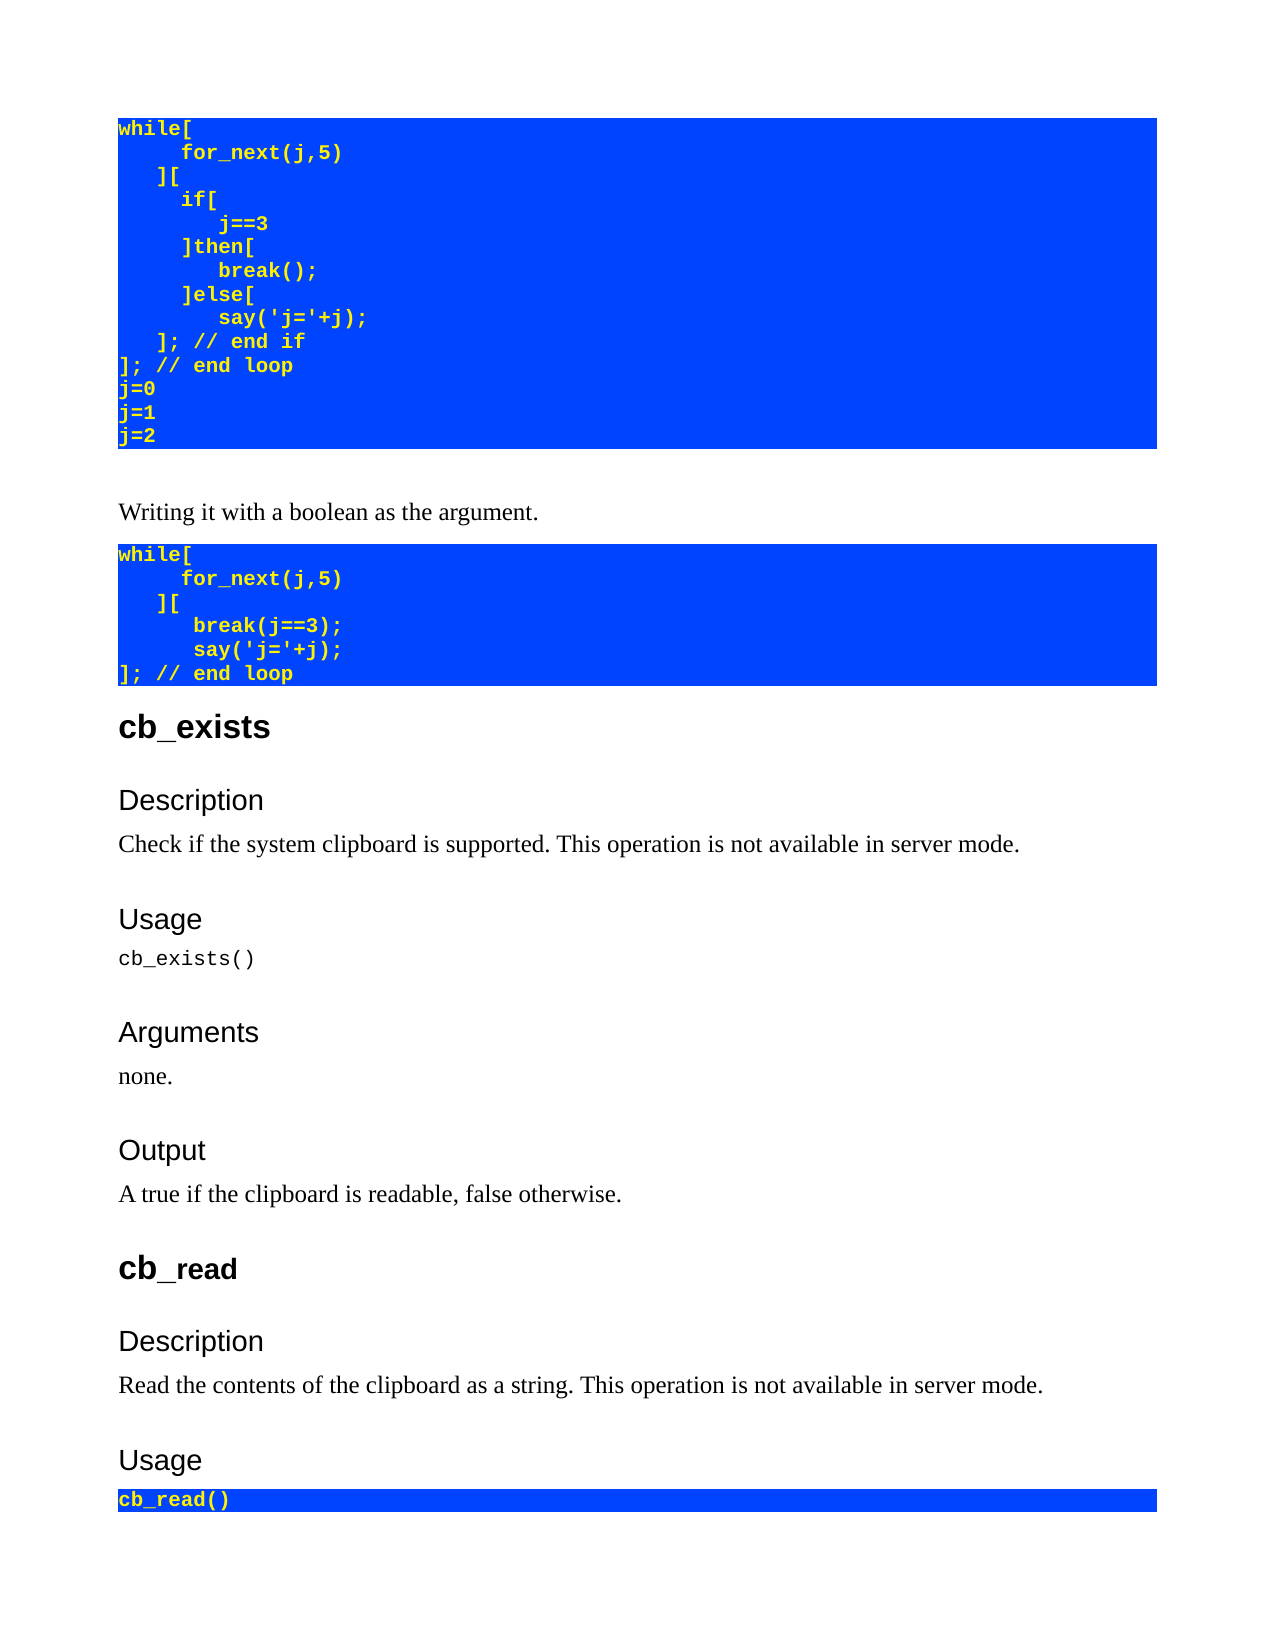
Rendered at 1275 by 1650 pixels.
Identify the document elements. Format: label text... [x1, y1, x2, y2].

text break(); [118, 260, 1157, 284]
text none. [118, 1061, 1157, 1089]
text ]; // end loop [118, 354, 1157, 378]
text ]then[ [118, 236, 1157, 260]
text for_next(j,5) [118, 142, 1157, 165]
text j==3 [118, 213, 1157, 236]
text Writing it with a boolean as the argument. [118, 497, 1157, 526]
subtitle Usage [118, 902, 1157, 935]
text while[ [118, 118, 1157, 142]
subtitle Usage [118, 1443, 1157, 1476]
text j=1 [118, 402, 1157, 426]
text j=2 [118, 426, 1157, 449]
text j=0 [118, 378, 1157, 402]
text ]; // end if [118, 331, 1157, 354]
text if[ [118, 189, 1157, 213]
text ]else[ [118, 284, 1157, 307]
text cb_read() [118, 1489, 1157, 1512]
subtitle Arguments [118, 1015, 1157, 1048]
text while[ for_next(j,5) ][ break(j==3); say('j='+j); ]; // end loop [118, 544, 1157, 686]
subtitle Output [118, 1133, 1157, 1167]
text say('j='+j); [118, 307, 1157, 331]
text Check if the system clipboard is supported. This operation is not available in server mode. [118, 829, 1157, 858]
subtitle cb_read [118, 1248, 1157, 1286]
subtitle cb_exists [118, 707, 1157, 746]
subtitle Description [118, 783, 1157, 817]
text cb_exists() [118, 948, 1157, 972]
text A true if the clipboard is readable, false otherwise. [118, 1179, 1157, 1208]
text ][ [118, 165, 1157, 189]
text Read the contents of the clipboard as a string. This operation is not available in server mode. [118, 1370, 1157, 1399]
subtitle Description [118, 1324, 1157, 1357]
